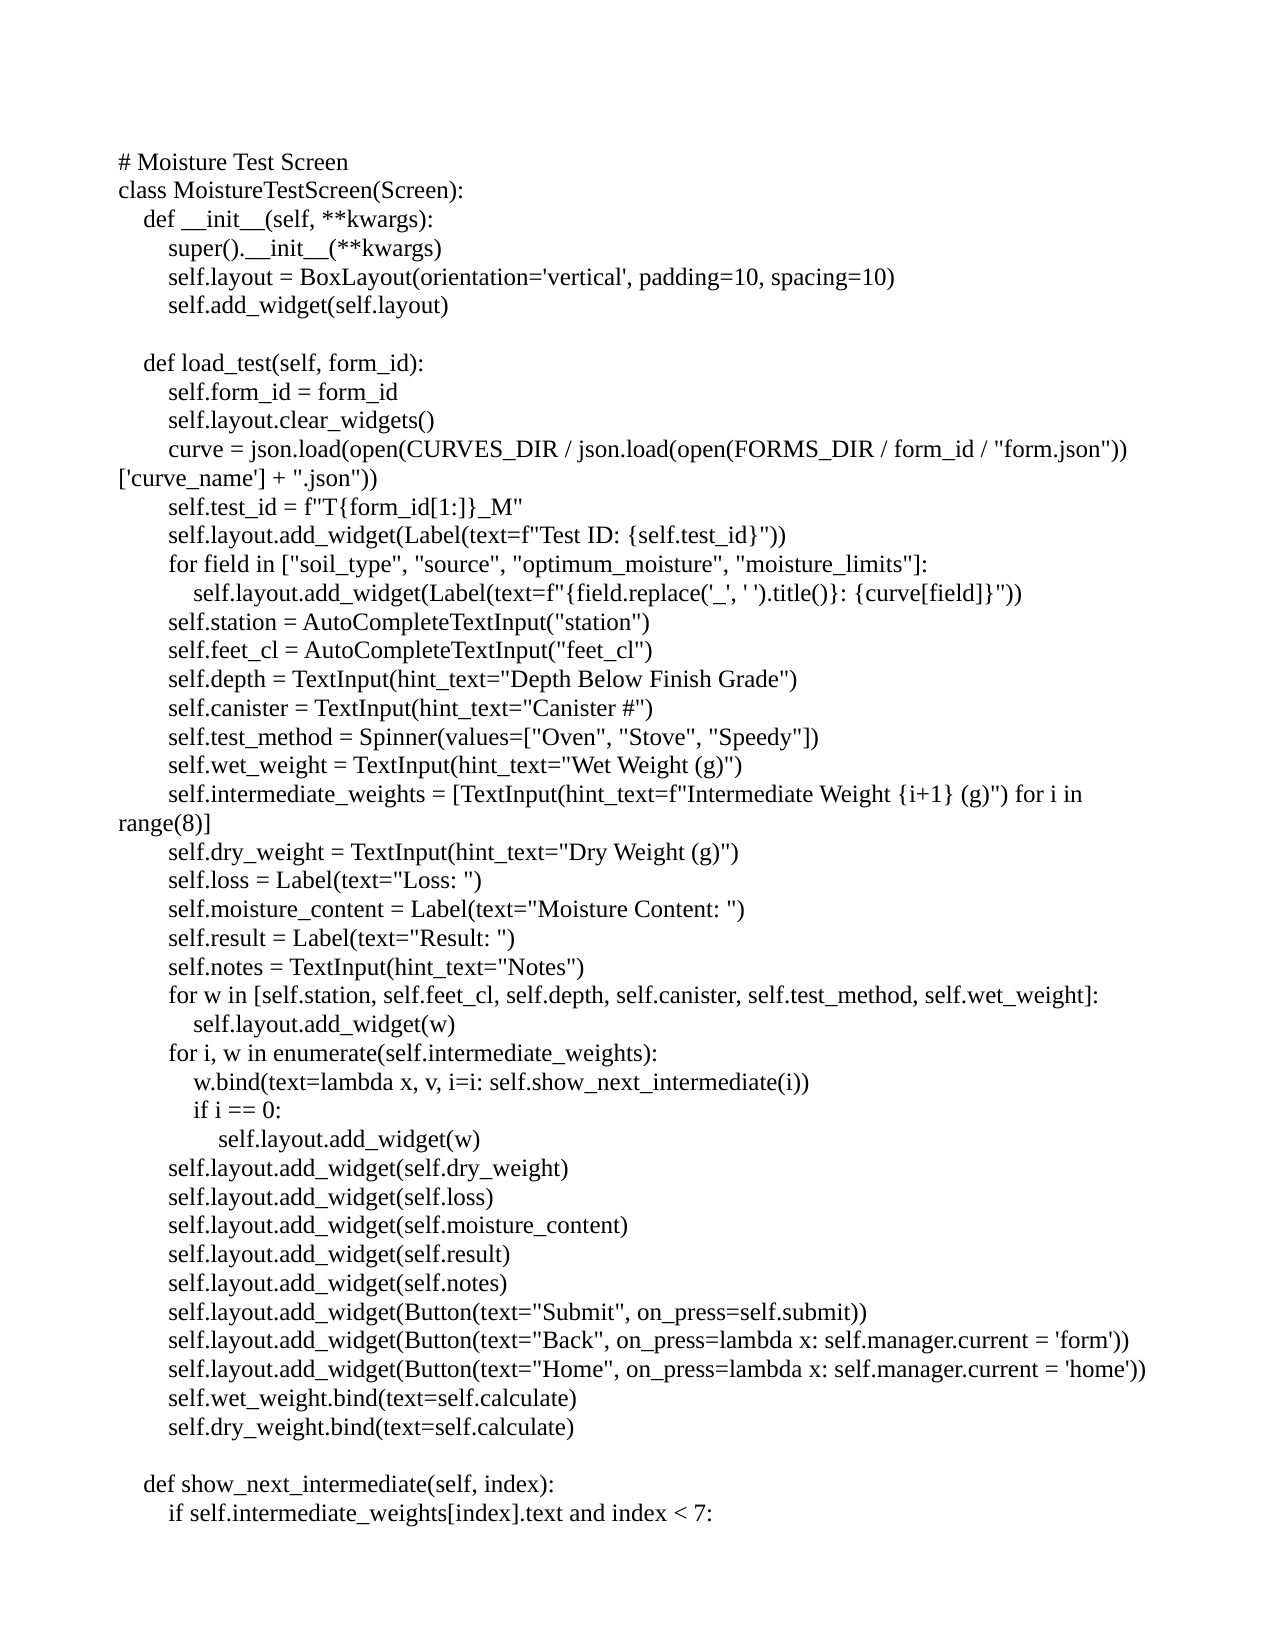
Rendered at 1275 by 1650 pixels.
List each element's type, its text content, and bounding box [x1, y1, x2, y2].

text self.layout.add_widget(Button(text="Submit", on_press=self.submit)) [118, 1297, 1157, 1326]
text self.moisture_content = Label(text="Moisture Content: ") [118, 894, 1157, 923]
text self.test_id = f"T{form_id[1:]}_M" [118, 492, 1157, 521]
text self.layout = BoxLayout(orientation='vertical', padding=10, spacing=10) [118, 262, 1157, 291]
text self.dry_weight = TextInput(hint_text="Dry Weight (g)") [118, 837, 1157, 866]
text for field in ["soil_type", "source", "optimum_moisture", "moisture_limits"]: [118, 549, 1157, 578]
text self.layout.add_widget(self.result) [118, 1239, 1157, 1268]
text for i, w in enumerate(self.intermediate_weights): [118, 1038, 1157, 1067]
text self.layout.add_widget(w) [118, 1009, 1157, 1038]
text self.canister = TextInput(hint_text="Canister #") [118, 693, 1157, 722]
text self.result = Label(text="Result: ") [118, 923, 1157, 952]
text self.layout.add_widget(self.dry_weight) [118, 1153, 1157, 1182]
text class MoistureTestScreen(Screen): [118, 176, 1157, 204]
text self.loss = Label(text="Loss: ") [118, 866, 1157, 894]
text self.test_method = Spinner(values=["Oven", "Stove", "Speedy"]) [118, 722, 1157, 751]
text def load_test(self, form_id): [118, 348, 1157, 377]
text self.station = AutoCompleteTextInput("station") [118, 607, 1157, 636]
text self.layout.clear_widgets() [118, 406, 1157, 434]
text self.layout.add_widget(Label(text=f"Test ID: {self.test_id}")) [118, 521, 1157, 549]
text for w in [self.station, self.feet_cl, self.depth, self.canister, self.test_method, self.wet_weight]: [118, 981, 1157, 1009]
text self.layout.add_widget(Button(text="Home", on_press=lambda x: self.manager.current = 'home')) [118, 1354, 1157, 1383]
text def show_next_intermediate(self, index): [118, 1469, 1157, 1498]
text self.notes = TextInput(hint_text="Notes") [118, 952, 1157, 981]
text self.depth = TextInput(hint_text="Depth Below Finish Grade") [118, 664, 1157, 693]
text def __init__(self, **kwargs): [118, 204, 1157, 233]
text w.bind(text=lambda x, v, i=i: self.show_next_intermediate(i)) [118, 1067, 1157, 1096]
text self.layout.add_widget(Label(text=f"{field.replace('_', ' ').title()}: {curve[field]}")) [118, 578, 1157, 607]
text if i == 0: [118, 1096, 1157, 1124]
text self.wet_weight.bind(text=self.calculate) [118, 1383, 1157, 1412]
text # Moisture Test Screen [118, 147, 1157, 176]
text self.feet_cl = AutoCompleteTextInput("feet_cl") [118, 636, 1157, 664]
text self.layout.add_widget(w) [118, 1124, 1157, 1153]
text curve = json.load(open(CURVES_DIR / json.load(open(FORMS_DIR / form_id / "form.json"))['curve_name'] + ".json")) [118, 434, 1157, 492]
text self.layout.add_widget(self.moisture_content) [118, 1211, 1157, 1239]
text self.layout.add_widget(self.notes) [118, 1268, 1157, 1297]
text self.wet_weight = TextInput(hint_text="Wet Weight (g)") [118, 751, 1157, 779]
text self.layout.add_widget(Button(text="Back", on_press=lambda x: self.manager.current = 'form')) [118, 1326, 1157, 1354]
text self.intermediate_weights = [TextInput(hint_text=f"Intermediate Weight {i+1} (g)") for i in range(8)] [118, 779, 1157, 837]
text self.dry_weight.bind(text=self.calculate) [118, 1412, 1157, 1441]
text self.form_id = form_id [118, 377, 1157, 406]
text super().__init__(**kwargs) [118, 233, 1157, 262]
text self.layout.add_widget(self.loss) [118, 1182, 1157, 1211]
text if self.intermediate_weights[index].text and index < 7: [118, 1498, 1157, 1527]
text self.add_widget(self.layout) [118, 291, 1157, 319]
